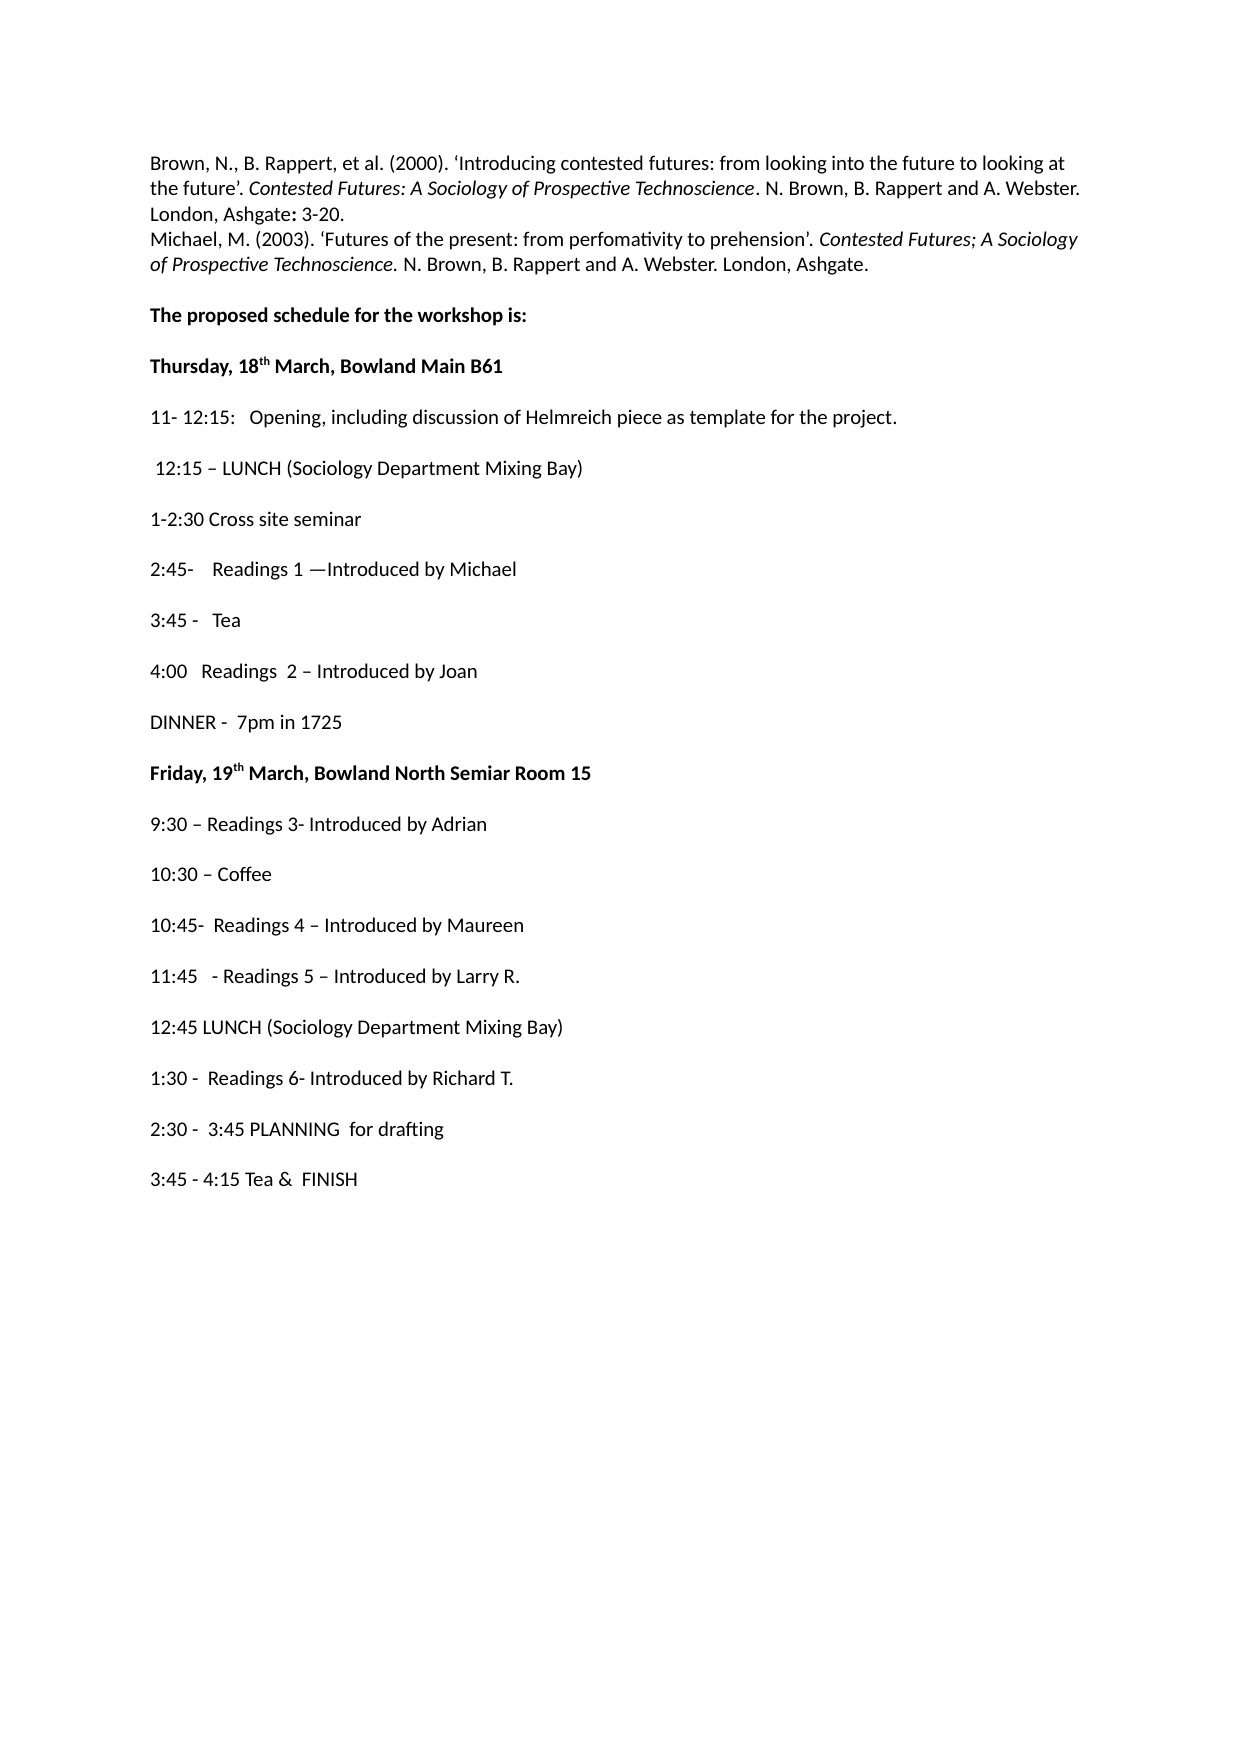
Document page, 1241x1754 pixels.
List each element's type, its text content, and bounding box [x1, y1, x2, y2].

text 12:15 – LUNCH (Sociology Department Mixing Bay) [150, 455, 1090, 480]
text 3:45 - 4:15 Tea & FINISH [150, 1167, 1090, 1192]
text 9:30 – Readings 3- Introduced by Adrian [150, 811, 1090, 836]
text DINNER - 7pm in 1725 [150, 709, 1090, 734]
text Friday, 19th March, Bowland North Semiar Room 15 [150, 760, 1090, 785]
text 1-2:30 Cross site seminar [150, 506, 1090, 531]
text Michael, M. (2003). ‘Futures of the present: from perfomativity to prehension’. Contested Futures; A Sociology of Prospective Technoscience. N. Brown, B. Rappert and A. Webster. London, Ashgate. [150, 226, 1090, 277]
text 10:45- Readings 4 – Introduced by Maureen [150, 912, 1090, 938]
text 2:30 - 3:45 PLANNING for drafting [150, 1116, 1090, 1141]
text 1:30 - Readings 6- Introduced by Richard T. [150, 1065, 1090, 1090]
text 3:45 - Tea [150, 607, 1090, 633]
text 12:45 LUNCH (Sociology Department Mixing Bay) [150, 1014, 1090, 1039]
text 11:45 - Readings 5 – Introduced by Larry R. [150, 963, 1090, 989]
text 2:45- Readings 1 —Introduced by Michael [150, 557, 1090, 582]
text 10:30 – Coffee [150, 862, 1090, 887]
text 4:00 Readings 2 – Introduced by Joan [150, 658, 1090, 684]
text The proposed schedule for the workshop is: [150, 302, 1090, 328]
text Brown, N., B. Rappert, et al. (2000). ‘Introducing contested futures: from looking into the future to looking at the future’. Contested Futures: A Sociology of Prospective Technoscience. N. Brown, B. Rappert and A. Webster. London, Ashgate: 3-20. [150, 150, 1090, 226]
text Thursday, 18th March, Bowland Main B61 [150, 353, 1090, 379]
text 11- 12:15: Opening, including discussion of Helmreich piece as template for the project. [150, 404, 1090, 429]
